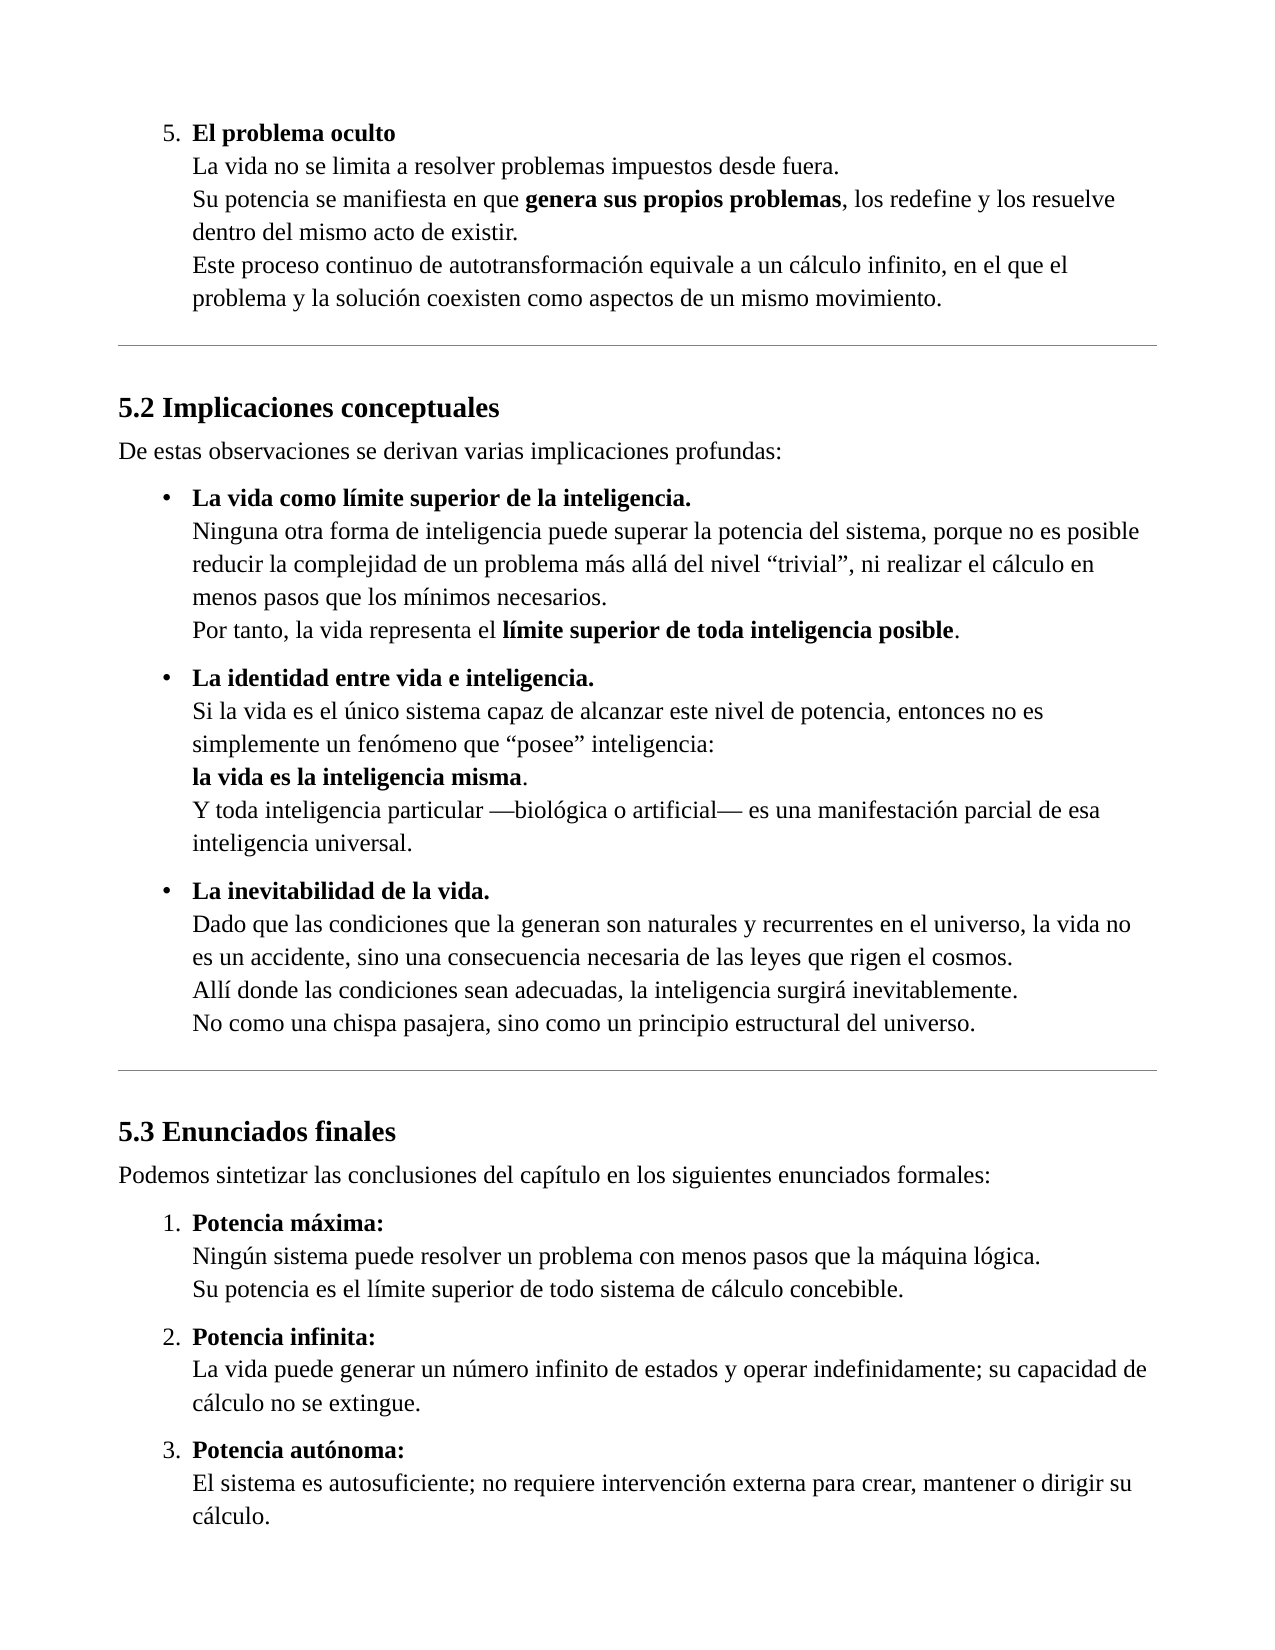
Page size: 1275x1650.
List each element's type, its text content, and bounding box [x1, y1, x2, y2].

list Potencia máxima: Ningún sistema puede resolver un problema con menos pasos que la máquina lógica. Su potencia es el límite superior de todo sistema de cálculo concebible. [162, 1208, 1157, 1303]
subtitle 5.2 Implicaciones conceptuales [118, 390, 1157, 423]
subtitle 5.3 Enunciados finales [118, 1114, 1157, 1148]
list El problema oculto La vida no se limita a resolver problemas impuestos desde fuera. Su potencia se manifiesta en que genera sus propios problemas, los redefine y los resuelve dentro del mismo acto de existir. Este proceso continuo de autotransformación equivale a un cálculo infinito, en el que el problema y la solución coexisten como aspectos de un mismo movimiento. [162, 118, 1157, 312]
text Podemos sintetizar las conclusiones del capítulo en los siguientes enunciados formales: [118, 1160, 1157, 1189]
text De estas observaciones se derivan varias implicaciones profundas: [118, 436, 1157, 464]
list La identidad entre vida e inteligencia. Si la vida es el único sistema capaz de alcanzar este nivel de potencia, entonces no es simplemente un fenómeno que “posee” inteligencia: la vida es la inteligencia misma. Y toda inteligencia particular —biológica o artificial— es una manifestación parcial de esa inteligencia universal. [162, 663, 1157, 857]
list Potencia autónoma: El sistema es autosuficiente; no requiere intervención externa para crear, mantener o dirigir su cálculo. [162, 1435, 1157, 1530]
list Potencia infinita: La vida puede generar un número infinito de estados y operar indefinidamente; su capacidad de cálculo no se extingue. [162, 1322, 1157, 1416]
list La vida como límite superior de la inteligencia. Ninguna otra forma de inteligencia puede superar la potencia del sistema, porque no es posible reducir la complejidad de un problema más allá del nivel “trivial”, ni realizar el cálculo en menos pasos que los mínimos necesarios. Por tanto, la vida representa el límite superior de toda inteligencia posible. [162, 483, 1157, 644]
list La inevitabilidad de la vida. Dado que las condiciones que la generan son naturales y recurrentes en el universo, la vida no es un accidente, sino una consecuencia necesaria de las leyes que rigen el cosmos. Allí donde las condiciones sean adecuadas, la inteligencia surgirá inevitablemente. No como una chispa pasajera, sino como un principio estructural del universo. [162, 876, 1157, 1037]
